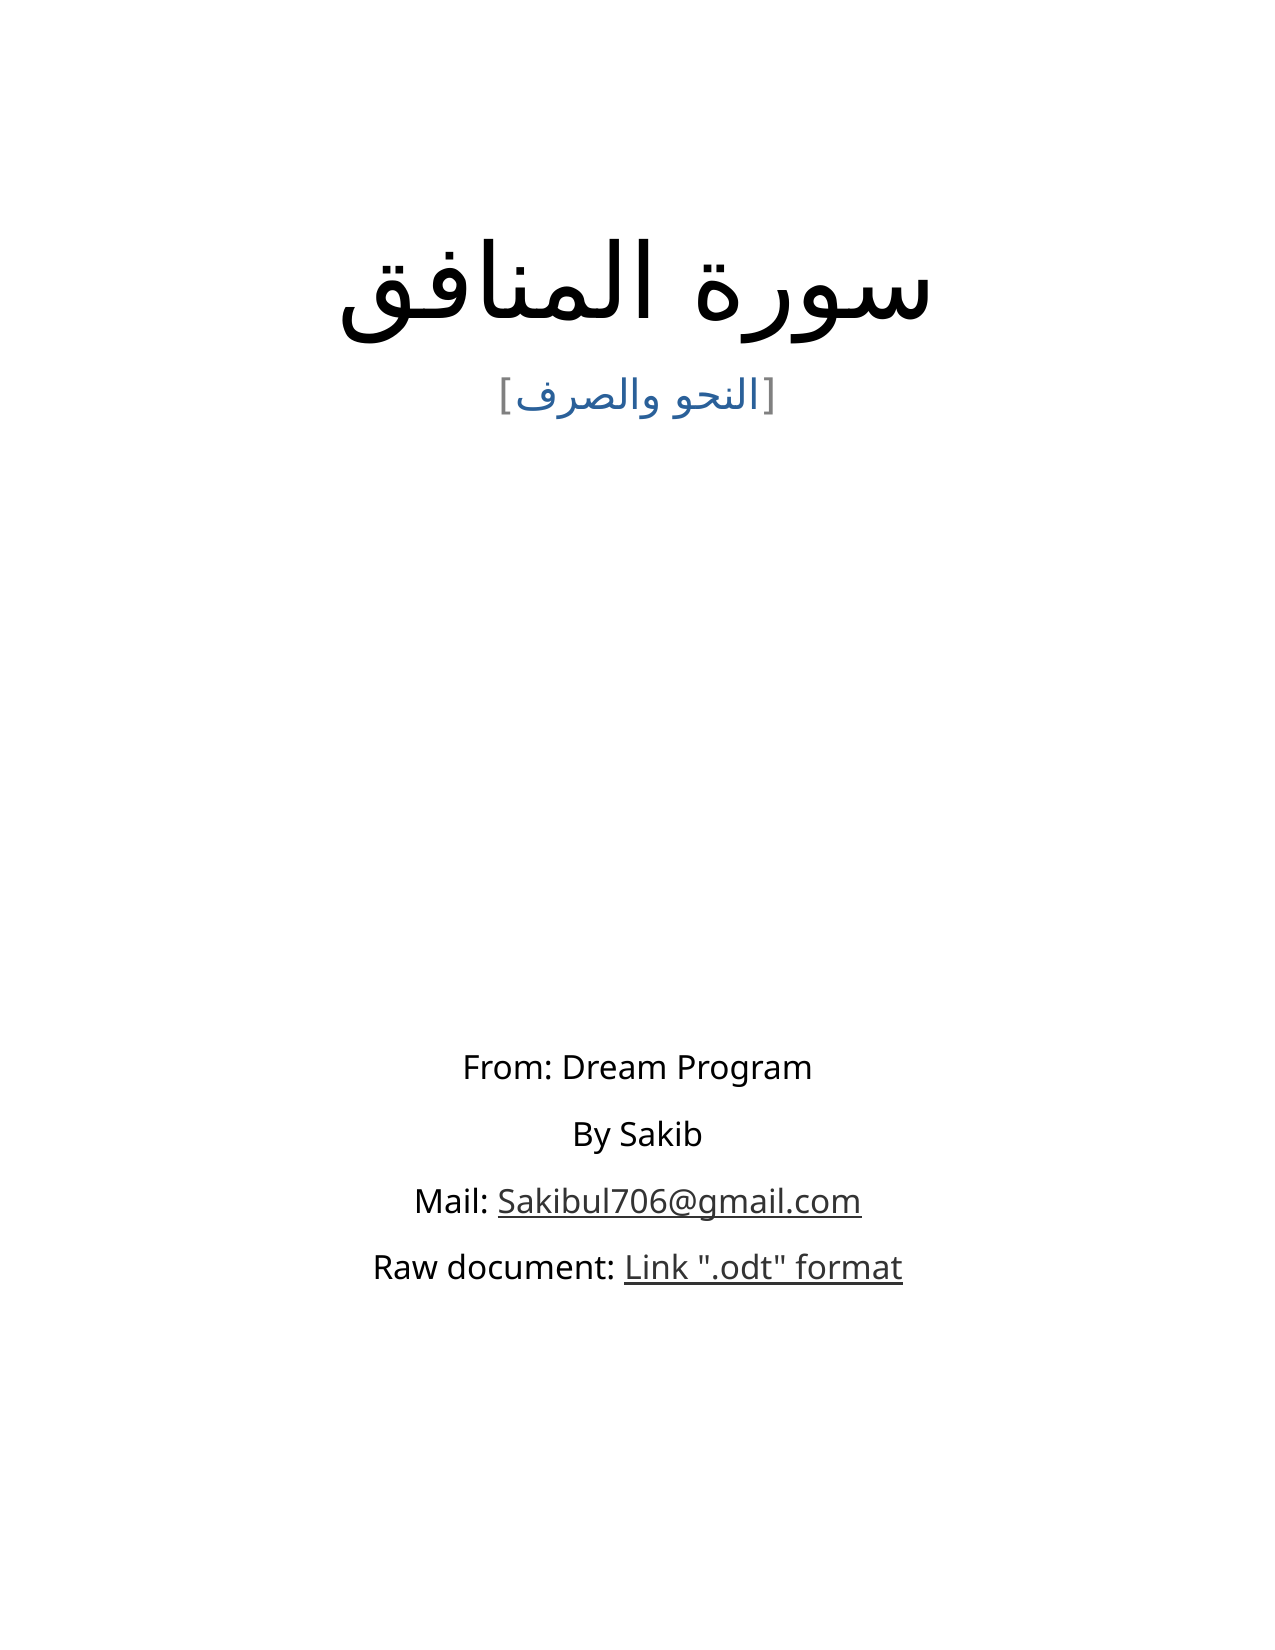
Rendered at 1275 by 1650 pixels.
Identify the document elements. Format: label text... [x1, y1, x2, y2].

subtitle سورة المنافق [118, 222, 1157, 343]
subtitle [النحو والصرف] [118, 371, 1157, 419]
text By Sakib [118, 1111, 1157, 1156]
text Raw document: Link ".odt" format [118, 1244, 1157, 1289]
text Mail: Sakibul706@gmail.com [118, 1177, 1157, 1223]
text From: Dream Program [118, 1044, 1157, 1089]
